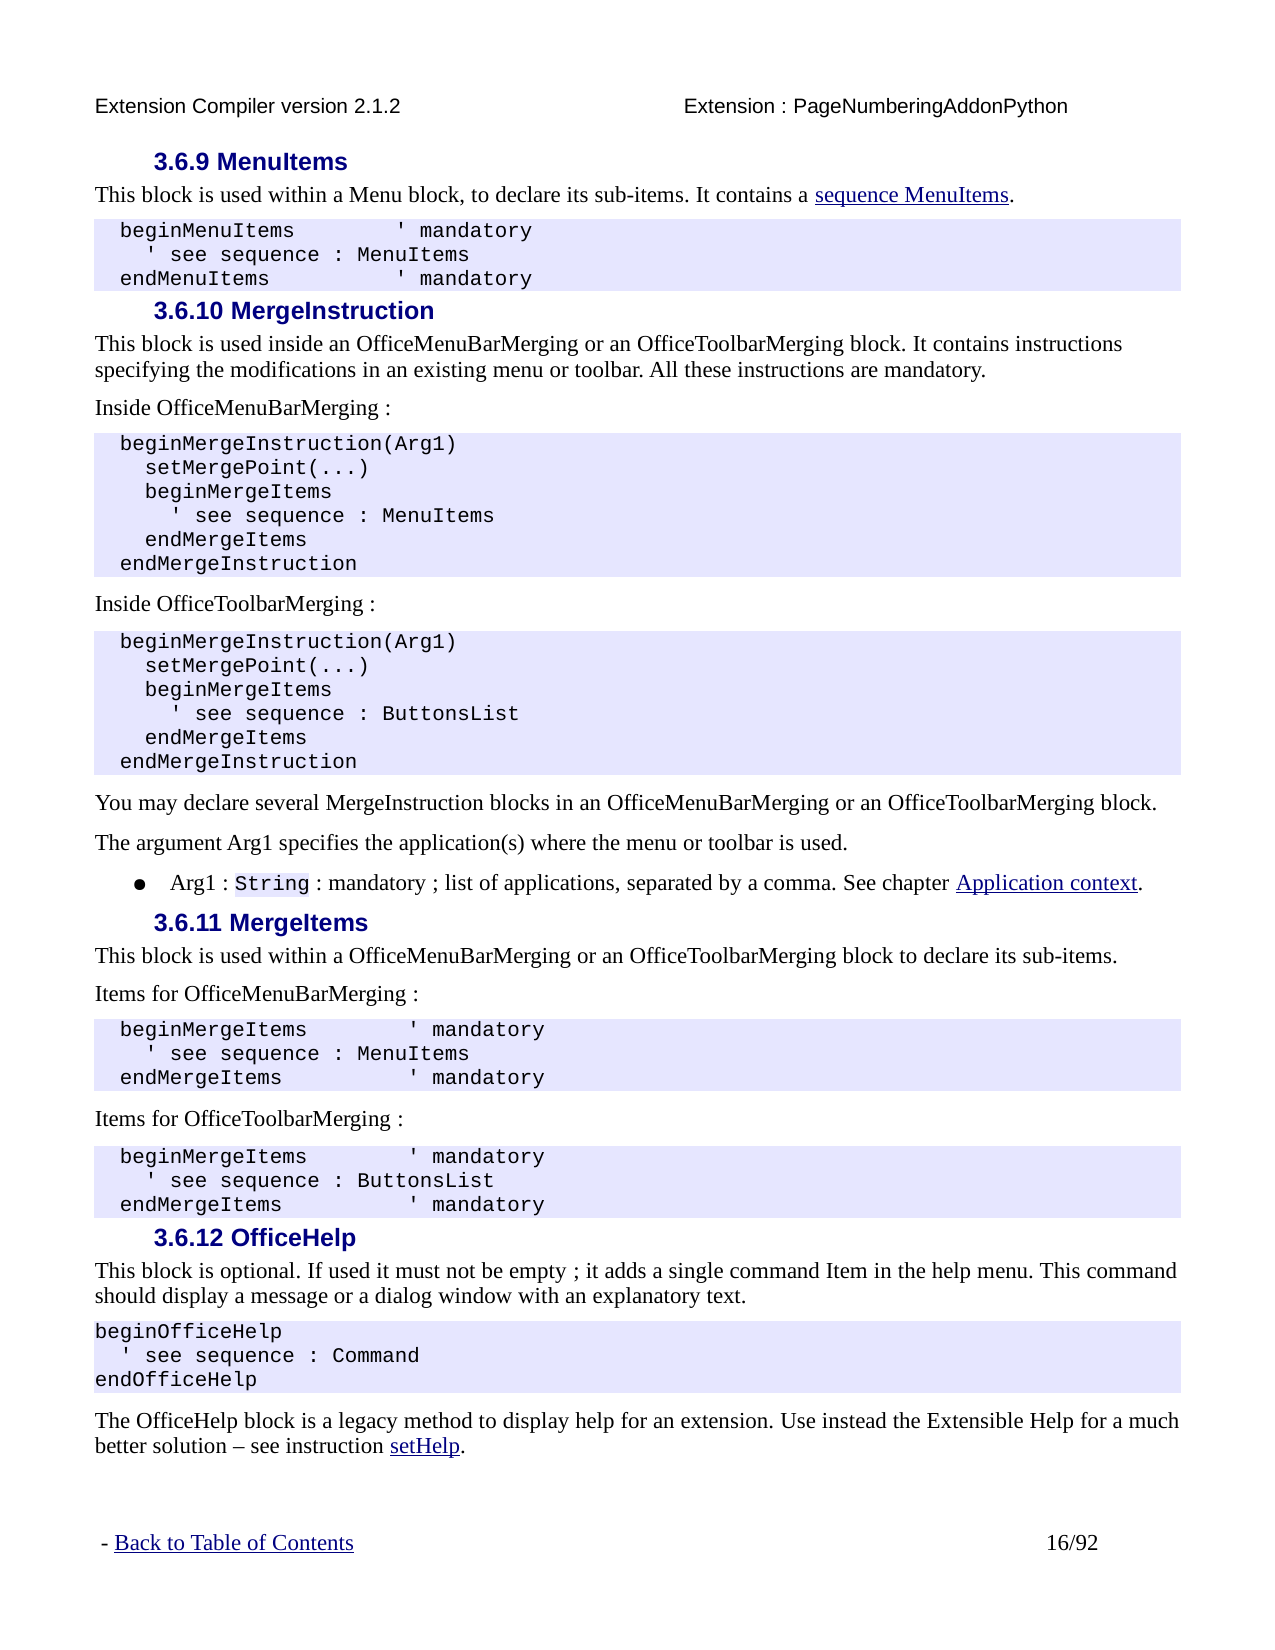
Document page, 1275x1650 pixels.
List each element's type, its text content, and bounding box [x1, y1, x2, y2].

text Items for OfficeToolbarMerging : [94, 1106, 1181, 1131]
text ' see sequence : MenuItems [94, 1043, 1181, 1067]
text beginMergeItems ' mandatory [94, 1146, 1181, 1170]
text Inside OfficeToolbarMerging : [94, 591, 1181, 617]
text ' see sequence : MenuItems [94, 243, 1181, 267]
text This block is used within a Menu block, to declare its sub-items. It contains a sequence MenuItems. [94, 181, 1181, 207]
subtitle OfficeHelp [153, 1224, 1181, 1252]
text beginOfficeHelp [94, 1321, 1181, 1345]
text beginMergeItems [94, 679, 1181, 703]
text You may declare several MergeInstruction blocks in an OfficeMenuBarMerging or an OfficeToolbarMerging block. [94, 789, 1181, 815]
text endMergeItems [94, 727, 1181, 751]
text The OfficeHelp block is a legacy method to display help for an extension. Use instead the Extensible Help for a much better solution – see instruction setHelp. [94, 1408, 1181, 1459]
text setMergePoint(...) [94, 457, 1181, 481]
text beginMergeInstruction(Arg1) [94, 631, 1181, 655]
text This block is used inside an OfficeMenuBarMerging or an OfficeToolbarMerging block. It contains instructions specifying the modifications in an existing menu or toolbar. All these instructions are mandatory. [94, 331, 1181, 382]
text endOfficeHelp [94, 1369, 1181, 1393]
text setMergePoint(...) [94, 655, 1181, 679]
text This block is used within a OfficeMenuBarMerging or an OfficeToolbarMerging block to declare its sub-items. [94, 943, 1181, 969]
text endMergeInstruction [94, 553, 1181, 577]
text beginMergeItems ' mandatory [94, 1019, 1181, 1043]
text Inside OfficeMenuBarMerging : [94, 395, 1181, 420]
text beginMergeItems [94, 481, 1181, 505]
subtitle MergeItems [153, 909, 1181, 937]
text ' see sequence : MenuItems [94, 505, 1181, 529]
text endMergeItems [94, 529, 1181, 553]
text endMergeItems ' mandatory [94, 1194, 1181, 1218]
text beginMenuItems ' mandatory [94, 219, 1181, 243]
text Items for OfficeMenuBarMerging : [94, 981, 1181, 1007]
subtitle MenuItems [153, 147, 1181, 176]
text endMergeItems ' mandatory [94, 1067, 1181, 1091]
text endMergeInstruction [94, 751, 1181, 775]
subtitle MergeInstruction [153, 297, 1181, 325]
text ' see sequence : ButtonsList [94, 1170, 1181, 1194]
text endMenuItems ' mandatory [94, 267, 1181, 291]
list Arg1 : String : mandatory ; list of applications, separated by a comma. See chapter Application context. [132, 870, 1181, 897]
text This block is optional. If used it must not be empty ; it adds a single command Item in the help menu. This command should display a message or a dialog window with an explanatory text. [94, 1258, 1181, 1309]
text beginMergeInstruction(Arg1) [94, 433, 1181, 457]
text ' see sequence : Command [94, 1345, 1181, 1369]
text The argument Arg1 specifies the application(s) where the menu or toolbar is used. [94, 830, 1181, 855]
text ' see sequence : ButtonsList [94, 703, 1181, 727]
